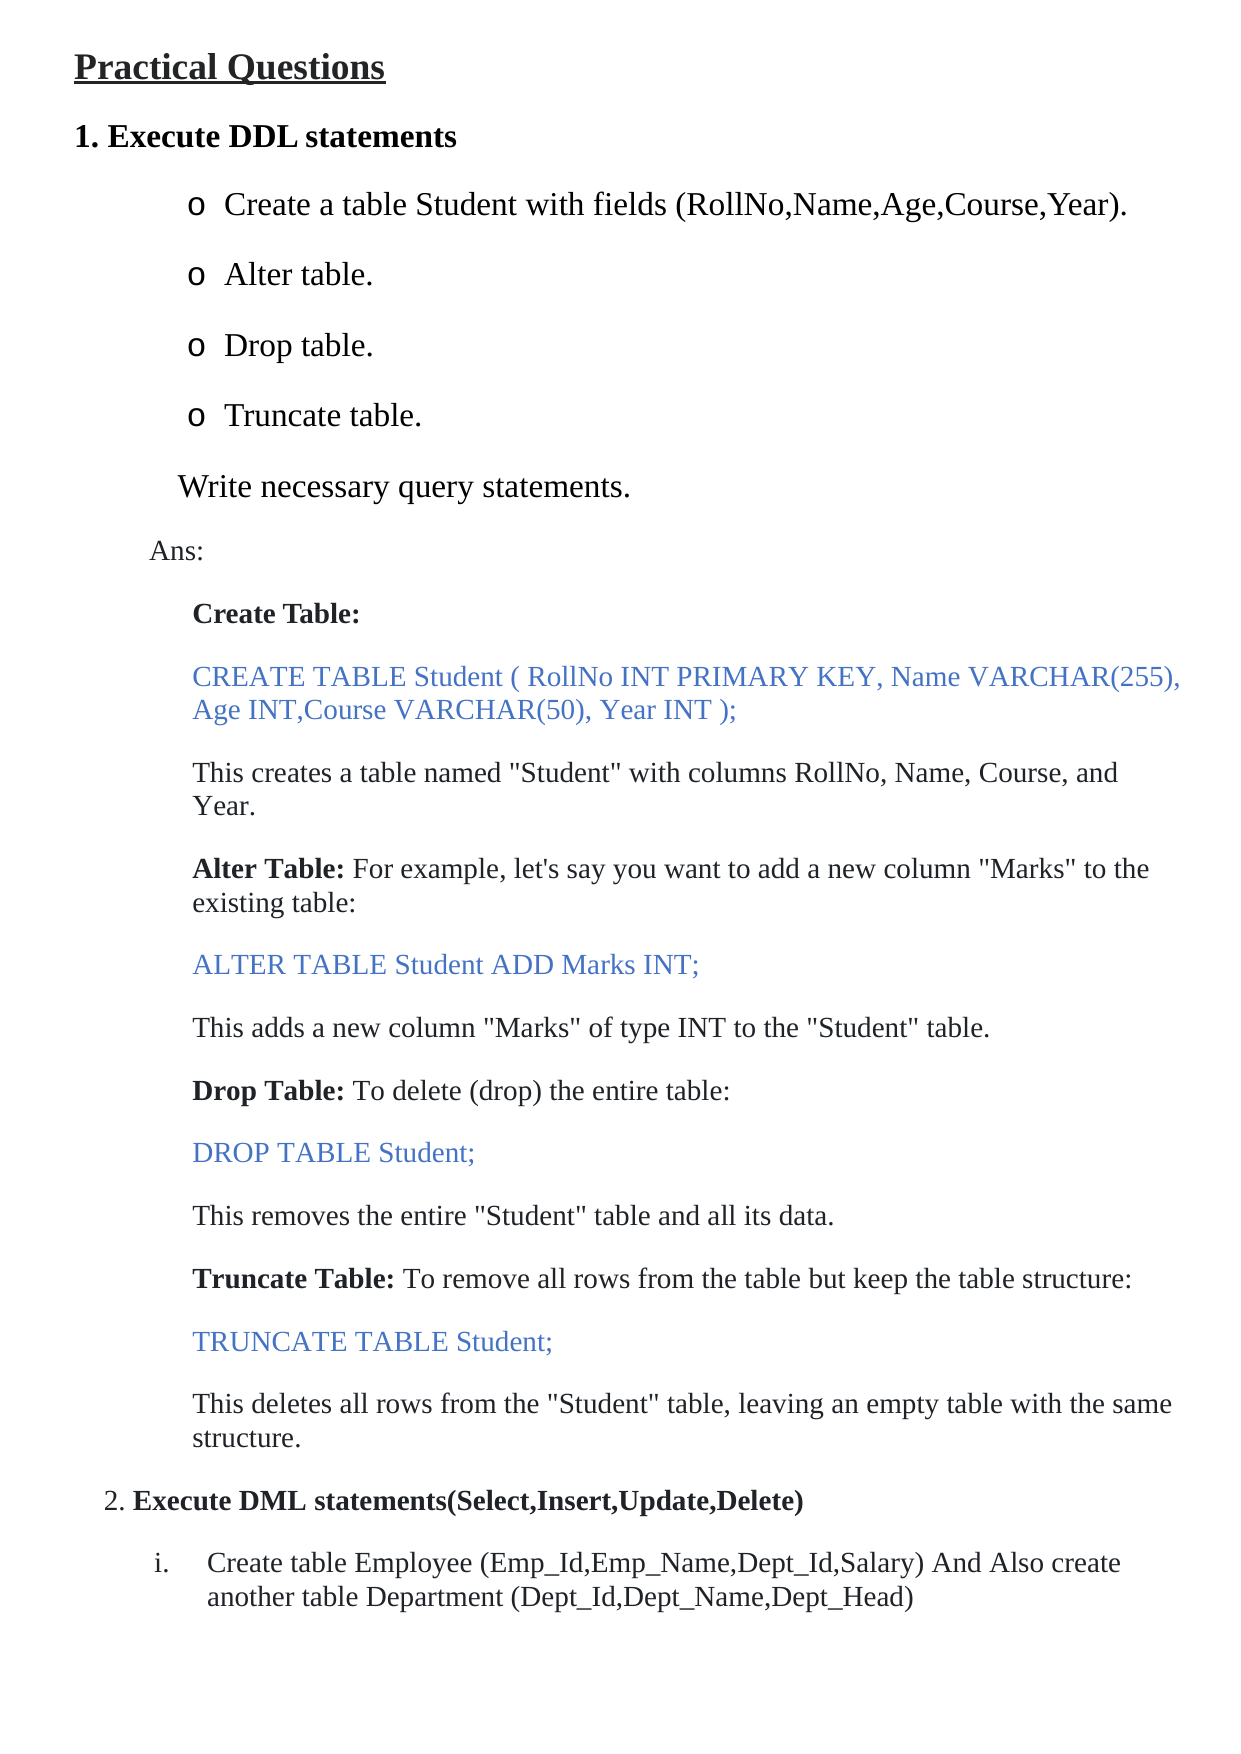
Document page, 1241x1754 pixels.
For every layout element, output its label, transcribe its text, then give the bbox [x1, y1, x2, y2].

text CREATE TABLE Student ( RollNo INT PRIMARY KEY, Name VARCHAR(255), Age INT,Course VARCHAR(50), Year INT ); [192, 659, 1181, 726]
list Alter table. [186, 254, 1181, 296]
text Truncate Table: To remove all rows from the table but keep the table structure: [192, 1261, 1181, 1294]
text Write necessary query statements. [111, 466, 1181, 504]
text This adds a new column "Marks" of type INT to the "Student" table. [192, 1010, 1181, 1044]
text This deletes all rows from the "Student" table, leaving an empty table with the same structure. [192, 1386, 1181, 1453]
list Truncate table. [186, 395, 1181, 437]
list Create a table Student with fields (RollNo,Name,Age,Course,Year). [186, 184, 1181, 225]
text DROP TABLE Student; [192, 1136, 1181, 1169]
text TRUNCATE TABLE Student; [192, 1324, 1181, 1357]
text This creates a table named "Student" with columns RollNo, Name, Course, and Year. [192, 755, 1181, 822]
text Create Table: [192, 596, 1181, 629]
text Drop Table: To delete (drop) the entire table: [192, 1073, 1181, 1106]
text 1. Execute DDL statements [74, 117, 1181, 155]
text Practical Questions [74, 44, 1181, 87]
text 2. Execute DML statements(Select,Insert,Update,Delete) [103, 1483, 1181, 1516]
text ALTER TABLE Student ADD Marks INT; [192, 947, 1181, 981]
text Ans: [149, 533, 1181, 567]
list Create table Employee (Emp_Id,Emp_Name,Dept_Id,Salary) And Also create another table Department (Dept_Id,Dept_Name,Dept_Head) [169, 1545, 1181, 1612]
list Drop table. [186, 325, 1181, 366]
text Alter Table: For example, let's say you want to add a new column "Marks" to the existing table: [192, 851, 1181, 918]
text This removes the entire "Student" table and all its data. [192, 1198, 1181, 1232]
